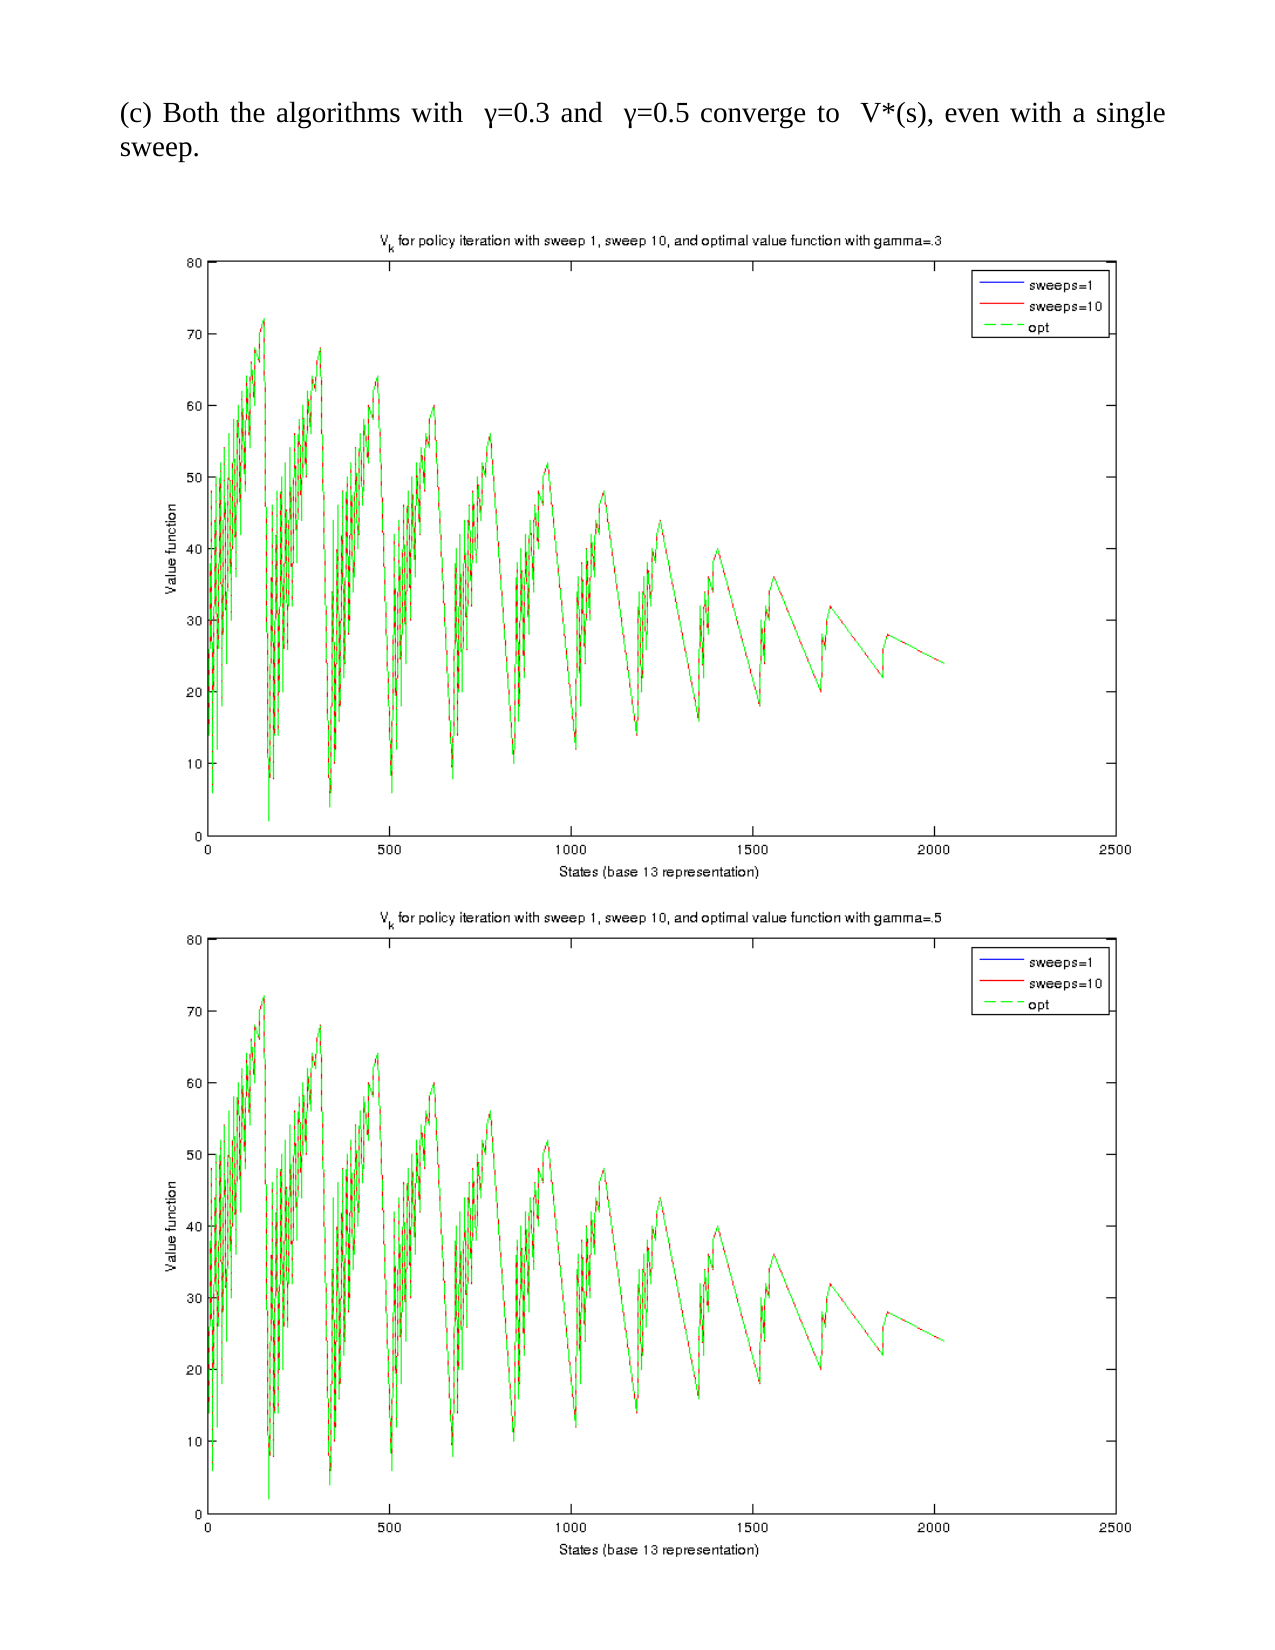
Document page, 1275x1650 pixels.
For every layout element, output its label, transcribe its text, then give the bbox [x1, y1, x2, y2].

text (c) Both the algorithms with γ=0.3 and γ=0.5 converge to V*(s), even with a single sweep. [119, 95, 1168, 162]
picture [55, 209, 1227, 1591]
